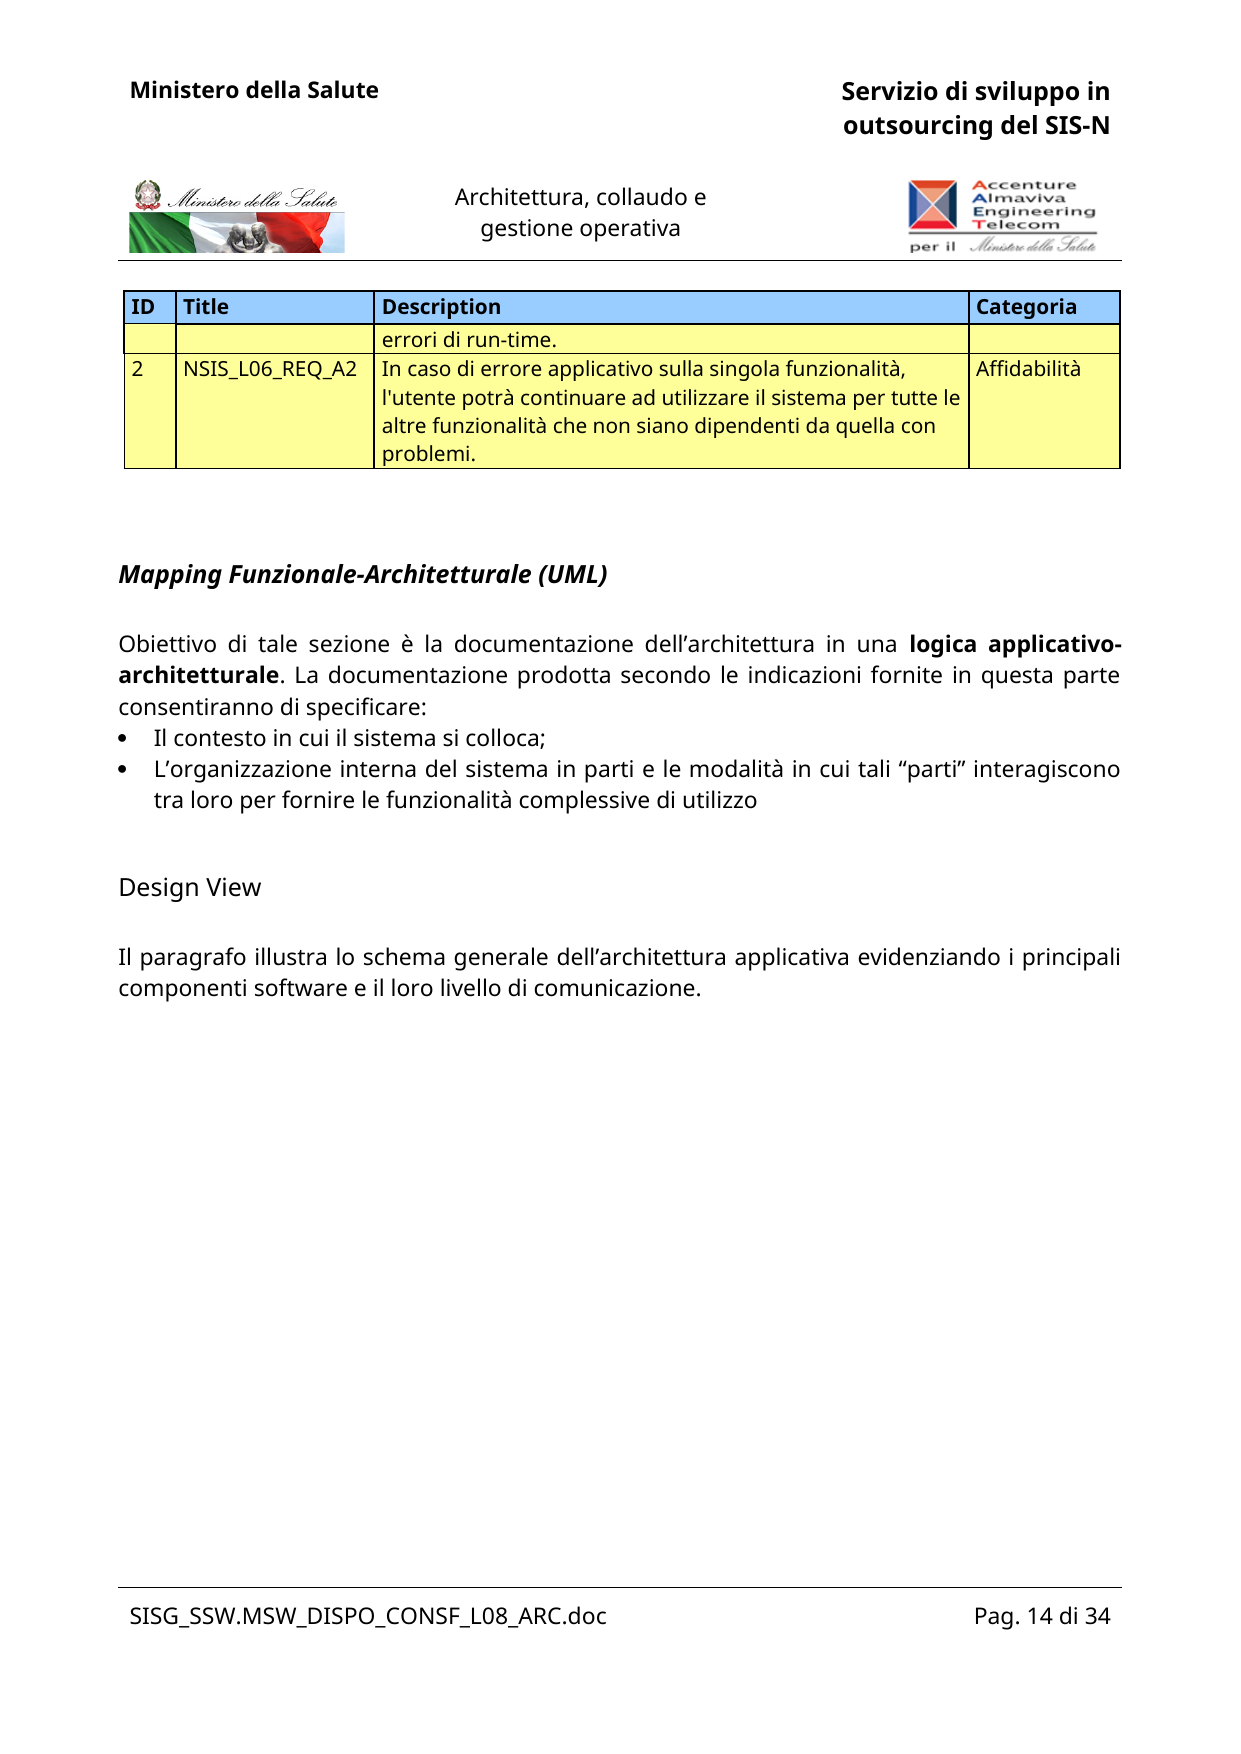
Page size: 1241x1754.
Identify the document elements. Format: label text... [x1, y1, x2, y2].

table_header Description [375, 292, 968, 323]
table_cell errori di run-time. [375, 325, 968, 353]
table_header ID [125, 292, 175, 323]
table_header Title [177, 292, 373, 323]
text Il paragrafo illustra lo schema generale dell’architettura applicativa evidenziando i principali componenti software e il loro livello di comunicazione. [118, 941, 1122, 1003]
table_cell 2 [125, 354, 175, 468]
subtitle Design View [118, 869, 1122, 903]
table_header Categoria [970, 292, 1119, 323]
table_cell In caso di errore applicativo sulla singola funzionalità, l'utente potrà continuare ad utilizzare il sistema per tutte le altre funzionalità che non siano dipendenti da quella con problemi. [375, 354, 968, 468]
table_cell [125, 324, 175, 353]
table_cell NSIS_L06_REQ_A2 [177, 354, 373, 468]
subtitle Mapping Funzionale-Architetturale (UML) [118, 556, 1122, 591]
table_cell [177, 325, 373, 353]
list L’organizzazione interna del sistema in parti e le modalità in cui tali “parti” interagiscono tra loro per fornire le funzionalità complessive di utilizzo [118, 753, 1122, 816]
list Il contesto in cui il sistema si colloca; [118, 722, 1122, 753]
table_cell Affidabilità [970, 354, 1119, 468]
table_cell [970, 325, 1119, 353]
text Obiettivo di tale sezione è la documentazione dell’architettura in una logica applicativo-architetturale. La documentazione prodotta secondo le indicazioni fornite in questa parte consentiranno di specificare: [118, 628, 1122, 722]
